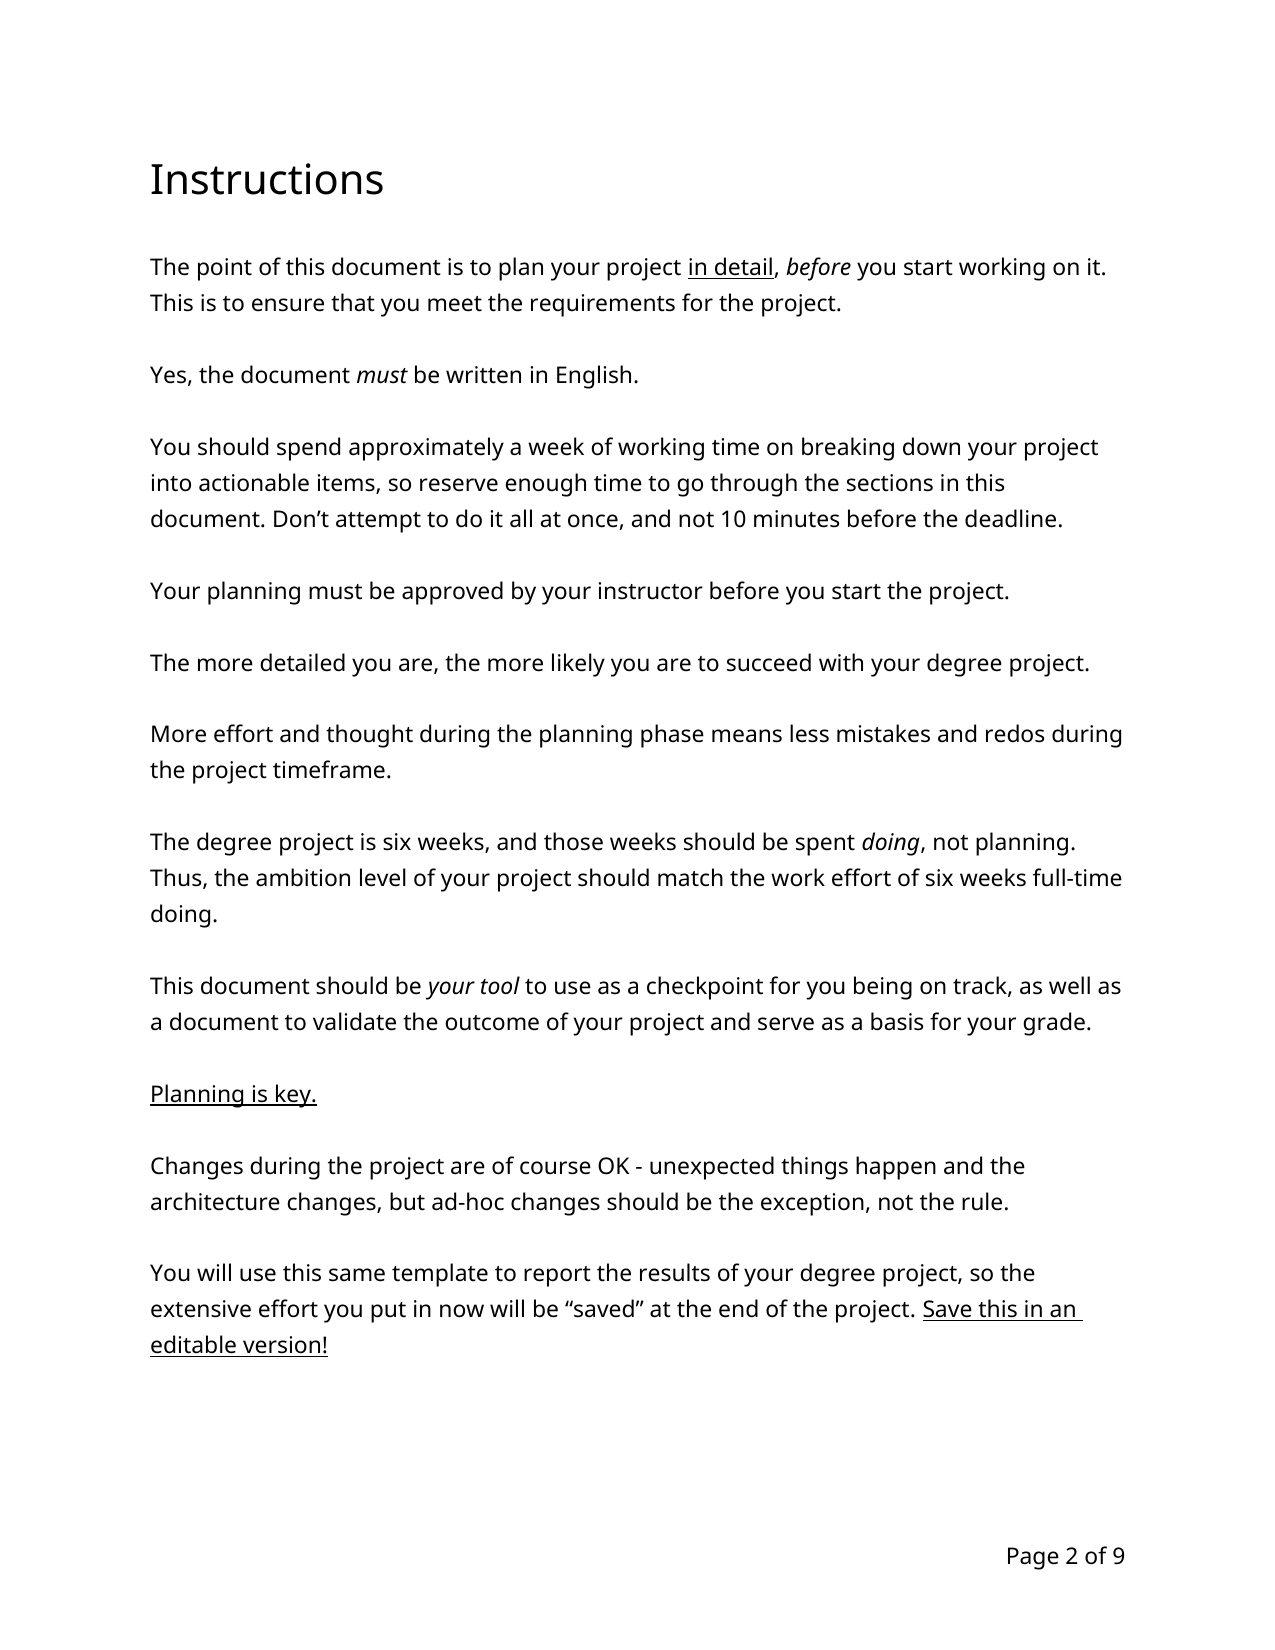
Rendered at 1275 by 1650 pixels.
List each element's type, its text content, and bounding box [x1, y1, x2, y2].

text The more detailed you are, the more likely you are to succeed with your degree project. [150, 646, 1125, 678]
text Yes, the document must be written in English. [150, 359, 1125, 390]
text Instructions [150, 150, 1125, 207]
text You will use this same template to report the results of your degree project, so the extensive effort you put in now will be “saved” at the end of the project. Save this in an editable version! [150, 1257, 1125, 1361]
text You should spend approximately a week of working time on breaking down your project into actionable items, so reserve enough time to go through the sections in this document. Don’t attempt to do it all at once, and not 10 minutes before the deadline. [150, 431, 1125, 534]
text More effort and thought during the planning phase means less mistakes and redos during the project timeframe. [150, 718, 1125, 786]
text Changes during the project are of course OK - unexpected things happen and the architecture changes, but ad-hoc changes should be the exception, not the rule. [150, 1149, 1125, 1217]
text The degree project is six weeks, and those weeks should be spent doing, not planning. Thus, the ambition level of your project should match the work effort of six weeks full-time doing. [150, 826, 1125, 929]
text The point of this document is to plan your project in detail, before you start working on it. This is to ensure that you meet the requirements for the project. [150, 251, 1125, 318]
text This document should be your tool to use as a checkpoint for you being on track, as well as a document to validate the outcome of your project and serve as a basis for your grade. [150, 970, 1125, 1037]
text Planning is key. [150, 1078, 1125, 1109]
text Your planning must be approved by your instructor before you start the project. [150, 574, 1125, 606]
